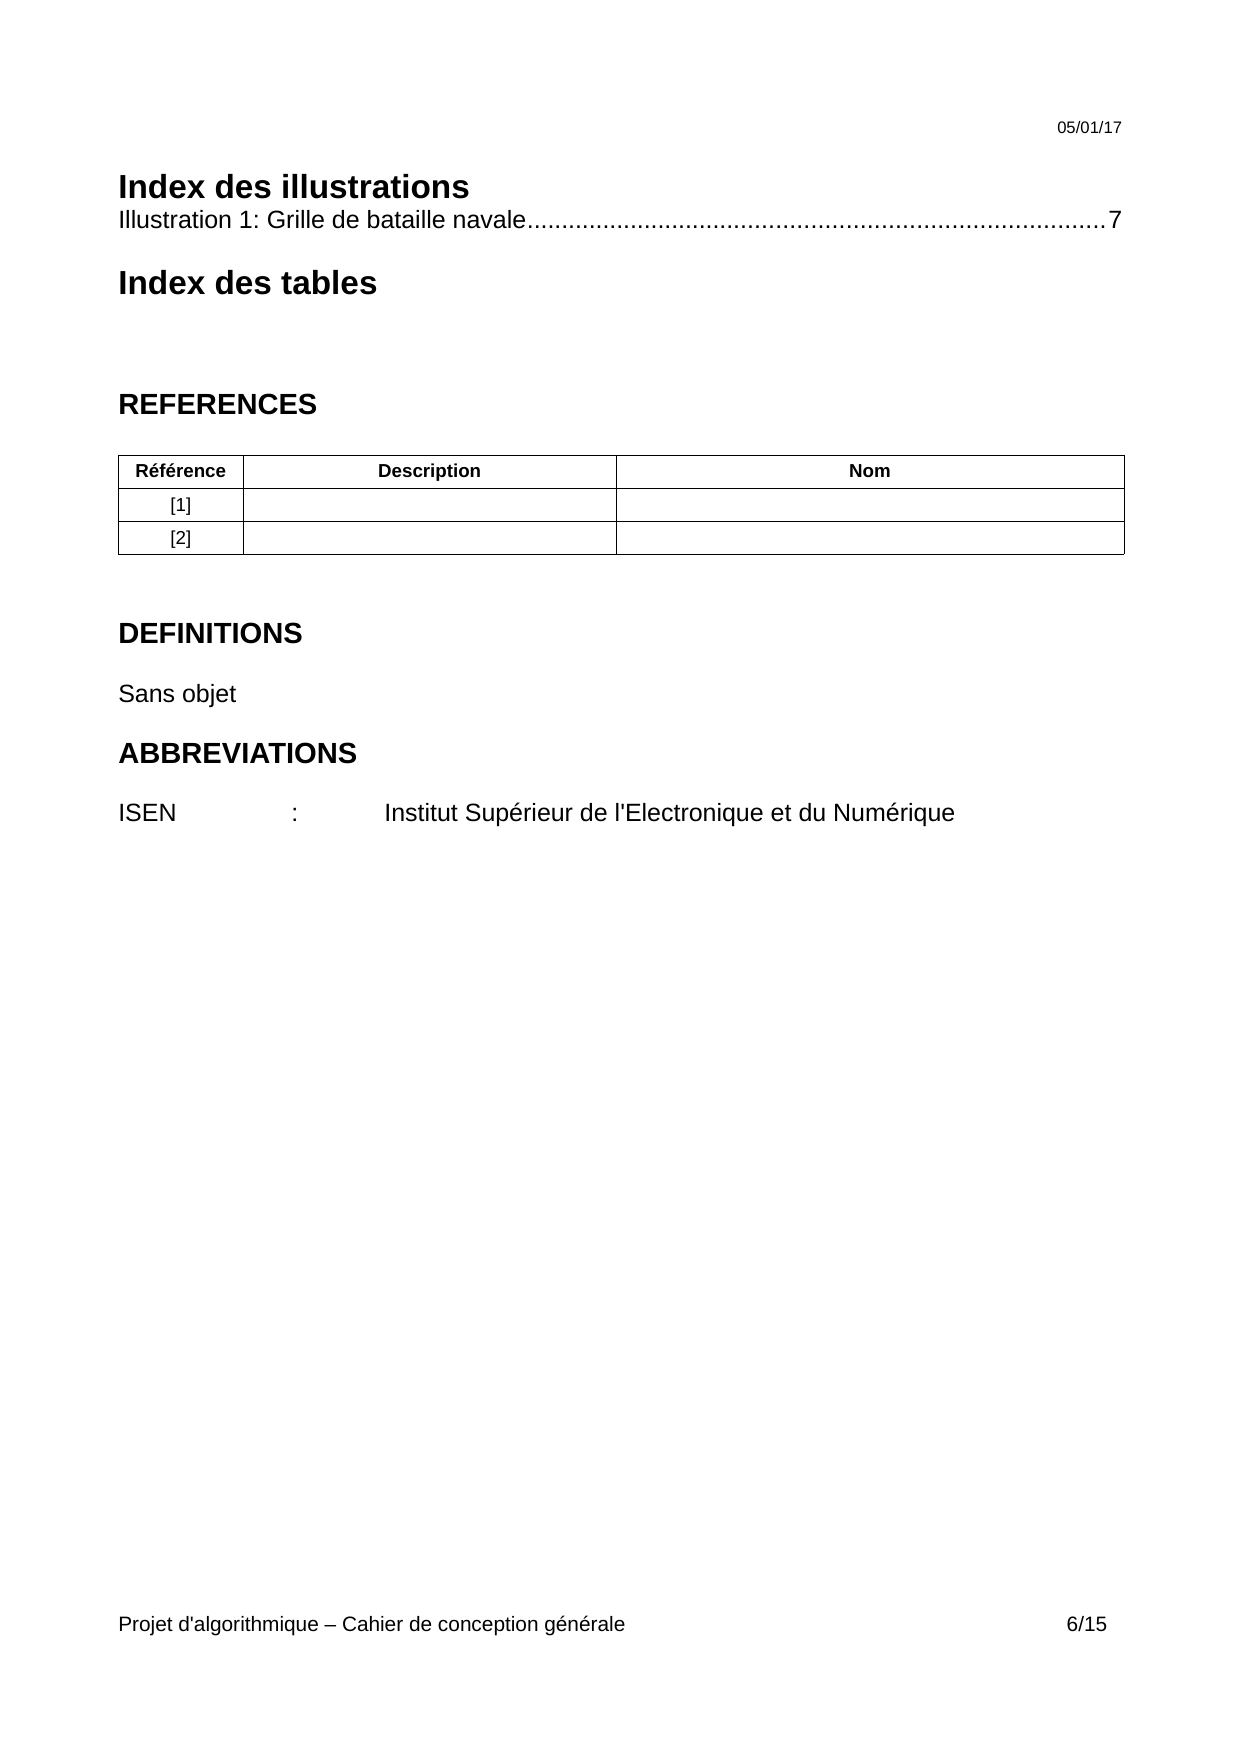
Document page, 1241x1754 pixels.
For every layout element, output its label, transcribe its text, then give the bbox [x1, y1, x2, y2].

table_header [1] [119, 489, 243, 521]
table_header [2] [119, 522, 243, 554]
text DEFINITIONS [118, 616, 1122, 650]
table_header Référence [119, 456, 243, 488]
text Illustration 1: Grille de bataille navale 7 [118, 205, 1122, 234]
table_header Nom [617, 456, 1124, 488]
text ISEN : Institut Supérieur de l'Electronique et du Numérique [118, 798, 1122, 827]
table_header Description [244, 456, 616, 488]
text REFERENCES [118, 387, 1122, 454]
subtitle Index des illustrations [118, 167, 1122, 205]
table_header [617, 489, 1124, 521]
text ABBREVIATIONS [118, 736, 1122, 770]
table_header [244, 489, 616, 521]
text Sans objet [118, 679, 1122, 707]
subtitle Index des tables [118, 263, 1122, 301]
table_header [617, 522, 1124, 554]
table_header [244, 522, 616, 554]
